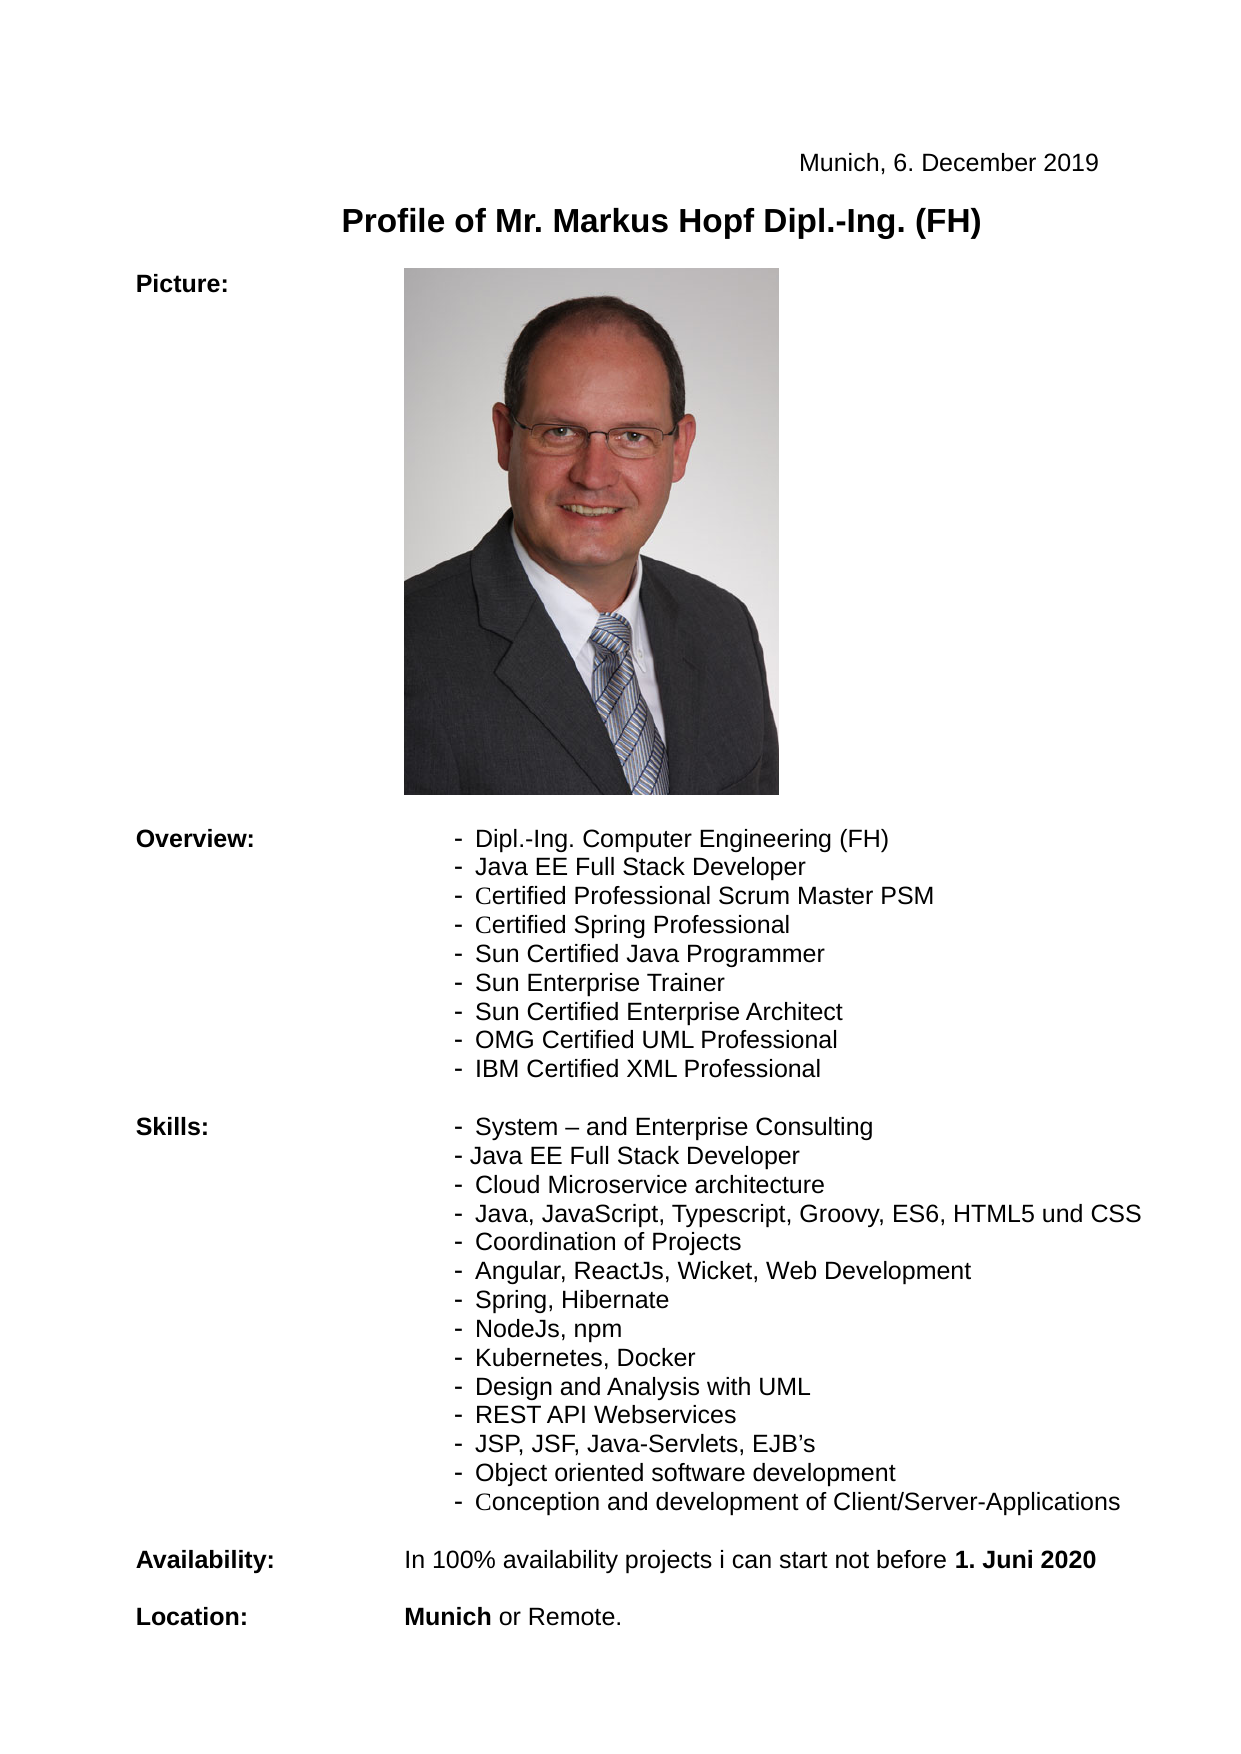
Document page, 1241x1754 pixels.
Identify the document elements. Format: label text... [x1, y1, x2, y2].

subtitle Profile of Mr. Markus Hopf Dipl.-Ing. (FH) [295, 201, 1104, 240]
text Munich, 6. December 2019 [148, 148, 1116, 176]
table_cell Availability: [136, 1545, 404, 1602]
table_cell Overview: [136, 824, 404, 1112]
table_cell Location: [136, 1603, 404, 1631]
table_cell Skills: [136, 1112, 404, 1545]
table_cell - System – and Enterprise Consulting - Java EE Full Stack Developer - Cloud Microservice architecture - Java, JavaScript, Typescript, Groovy, ES6, HTML5 und CSS - Coordination of Projects - Angular, ReactJs, Wicket, Web Development - Spring, Hibernate - NodeJs, npm - Kubernetes, Docker - Design and Analysis with UML - REST API Webservices - JSP, JSF, Java-Servlets, EJB’s - Object oriented software development - Conception and development of Client/Server-Applications [404, 1112, 1209, 1545]
table_cell Munich or Remote. [404, 1603, 1209, 1631]
table_cell - Dipl.-Ing. Computer Engineering (FH) - Java EE Full Stack Developer - Certified Professional Scrum Master PSM - Certified Spring Professional - Sun Certified Java Programmer - Sun Enterprise Trainer - Sun Certified Enterprise Architect - OMG Certified UML Professional - IBM Certified XML Professional [404, 824, 1209, 1112]
table_cell In 100% availability projects i can start not before 1. Juni 2020 [404, 1545, 1209, 1602]
table_header [404, 269, 1209, 823]
table_header Picture: [136, 269, 404, 823]
